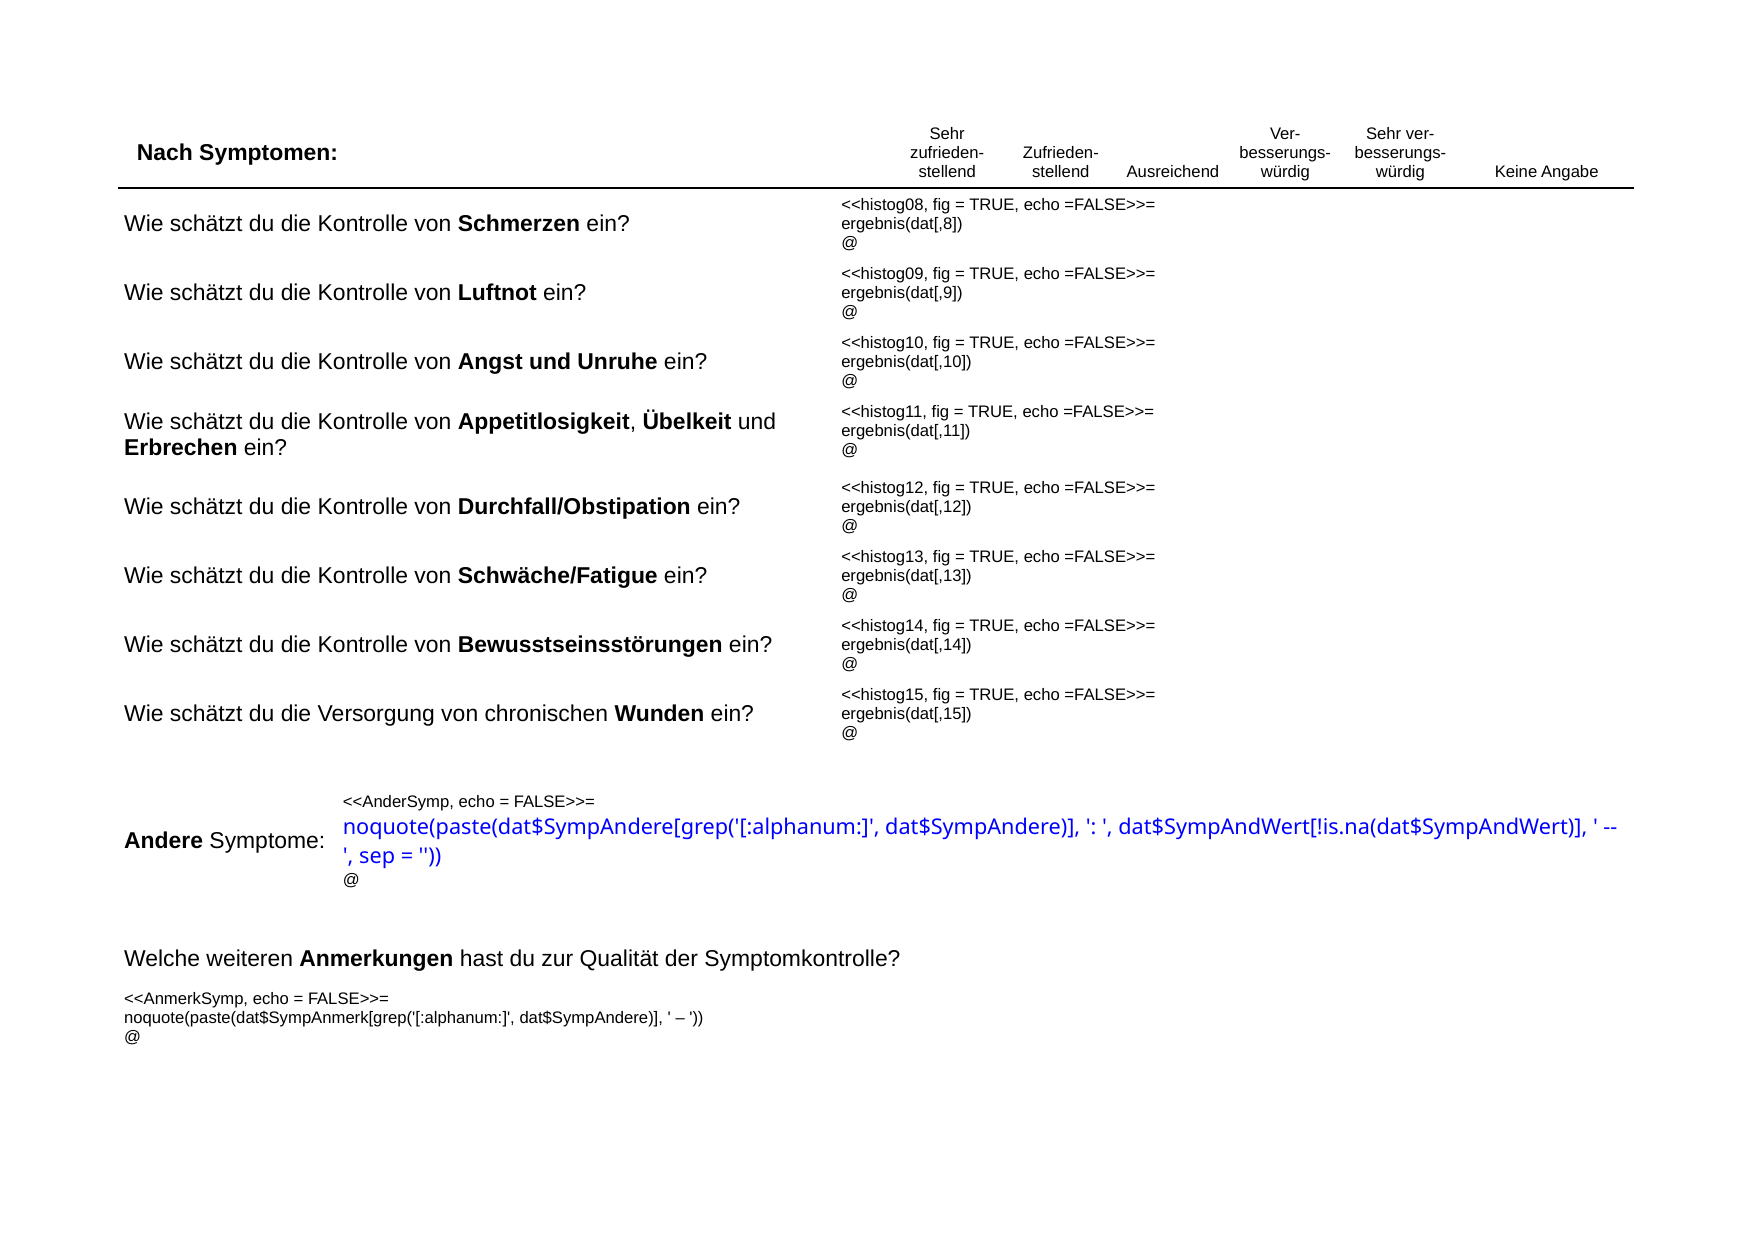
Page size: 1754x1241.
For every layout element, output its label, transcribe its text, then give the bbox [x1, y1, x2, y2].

table_cell Andere Symptome: [118, 748, 337, 895]
table_cell Wie schätzt du die Versorgung von chronischen Wunden ein? [118, 679, 835, 748]
table_cell <<histog14, fig = TRUE, echo =FALSE>>= ergebnis(dat[,14]) @ [835, 610, 1634, 679]
table_header Sehr ver-besserungs-würdig [1341, 118, 1459, 187]
table_cell Wie schätzt du die Kontrolle von Appetitlosigkeit, Übelkeit und Erbrechen ein? [118, 396, 835, 472]
table_cell Wie schätzt du die Kontrolle von Luftnot ein? [118, 258, 835, 327]
table_cell Wie schätzt du die Kontrolle von Schwäche/Fatigue ein? [118, 541, 835, 610]
table_cell <<histog10, fig = TRUE, echo =FALSE>>= ergebnis(dat[,10]) @ [835, 327, 1634, 396]
table_cell Wie schätzt du die Kontrolle von Bewusstseinsstörungen ein? [118, 610, 835, 679]
table_cell <<AnmerkSymp, echo = FALSE>>= noquote(paste(dat$SympAnmerk[grep('[:alphanum:]', dat$SympAndere)], ' – ')) @ [118, 983, 1634, 1052]
table_header [835, 118, 889, 187]
table_header Ver-besserungs-würdig [1229, 118, 1341, 187]
table_cell Wie schätzt du die Kontrolle von Durchfall/Obstipation ein? [118, 472, 835, 541]
table_header Keine Angabe [1459, 118, 1634, 187]
table_cell <<histog09, fig = TRUE, echo =FALSE>>= ergebnis(dat[,9]) @ [835, 258, 1634, 327]
table_cell Wie schätzt du die Kontrolle von Angst und Unruhe ein? [118, 327, 835, 396]
table_header Ausreichend [1117, 118, 1229, 187]
table_header Nach Symptomen: [118, 118, 835, 187]
table_cell <<histog13, fig = TRUE, echo =FALSE>>= ergebnis(dat[,13]) @ [835, 541, 1634, 610]
table_cell <<histog12, fig = TRUE, echo =FALSE>>= ergebnis(dat[,12]) @ [835, 472, 1634, 541]
table_cell <<AnderSymp, echo = FALSE>>= noquote(paste(dat$SympAndere[grep('[:alphanum:]', dat$SympAndere)], ': ', dat$SympAndWert[!is.na(dat$SympAndWert)], ' -- ', sep = '')) @ [337, 748, 1634, 895]
table_cell <<histog08, fig = TRUE, echo =FALSE>>= ergebnis(dat[,8]) @ [835, 189, 1634, 258]
table_cell Welche weiteren Anmerkungen hast du zur Qualität der Symptomkontrolle? [118, 895, 1634, 983]
table_header Sehr zufrieden-stellend [889, 118, 1004, 187]
table_cell <<histog15, fig = TRUE, echo =FALSE>>= ergebnis(dat[,15]) @ [835, 679, 1634, 748]
table_cell Wie schätzt du die Kontrolle von Schmerzen ein? [118, 189, 835, 258]
table_cell <<histog11, fig = TRUE, echo =FALSE>>= ergebnis(dat[,11]) @ [835, 396, 1634, 472]
table_header Zufrieden-stellend [1005, 118, 1117, 187]
